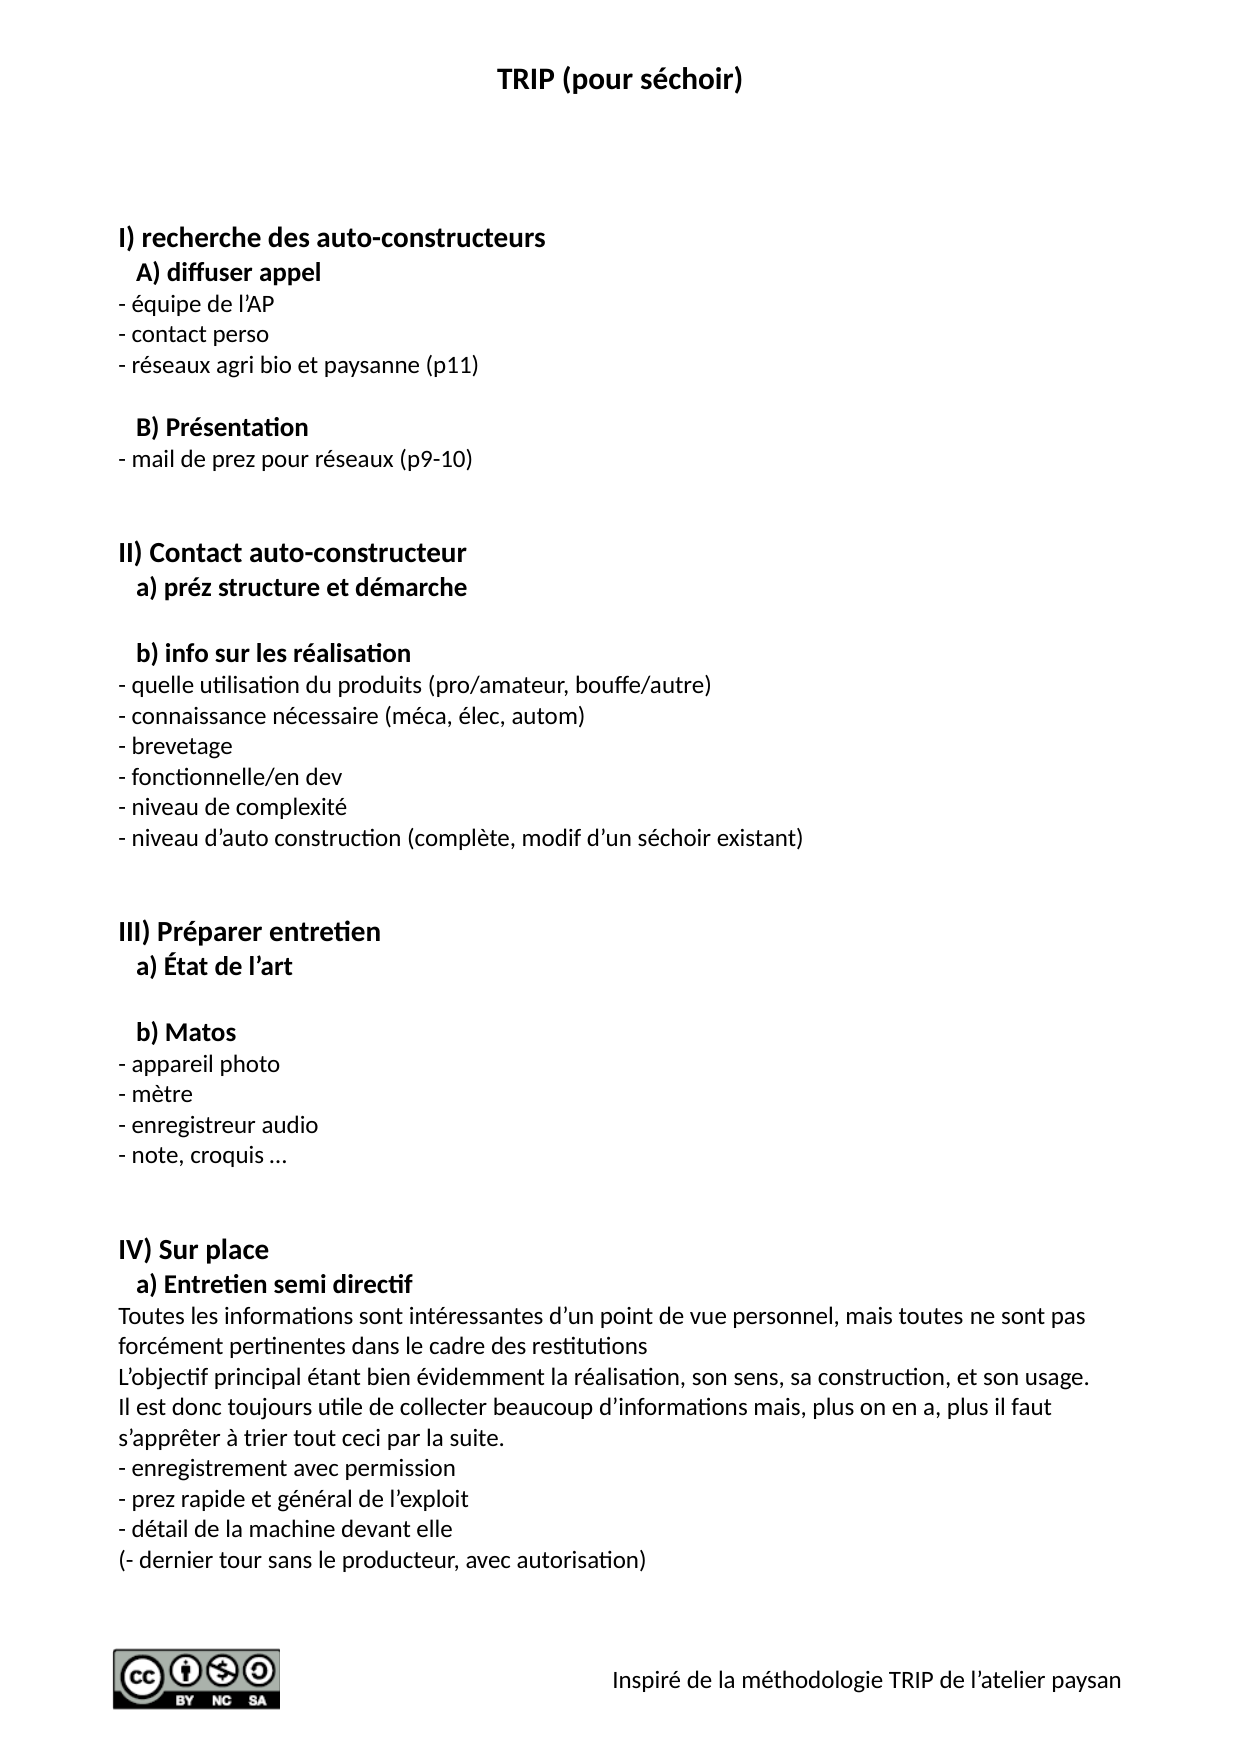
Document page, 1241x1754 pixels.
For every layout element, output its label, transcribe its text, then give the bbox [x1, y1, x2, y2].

text - niveau d’auto construction (complète, modif d’un séchoir existant) [118, 822, 1122, 852]
text - niveau de complexité [118, 791, 1122, 822]
text A) diffuser appel [136, 255, 1122, 288]
text - connaissance nécessaire (méca, élec, autom) [118, 700, 1122, 730]
text b) info sur les réalisation [136, 636, 1122, 669]
text - note, croquis … [118, 1140, 1122, 1170]
text - appareil photo [118, 1048, 1122, 1079]
text - contact perso [118, 318, 1122, 349]
text L’objectif principal étant bien évidemment la réalisation, son sens, sa construction, et son usage. [118, 1361, 1122, 1391]
text - équipe de l’AP [118, 288, 1122, 318]
text - enregistrement avec permission [118, 1452, 1122, 1483]
text - enregistreur audio [118, 1109, 1122, 1140]
text IV) Sur place [118, 1231, 1122, 1267]
text - mail de prez pour réseaux (p9-10) [118, 443, 1122, 473]
text a) Entretien semi directif [136, 1267, 1122, 1300]
text Toutes les informations sont intéressantes d’un point de vue personnel, mais toutes ne sont pas forcément pertinentes dans le cadre des restitutions [118, 1300, 1122, 1361]
text TRIP (pour séchoir) [118, 59, 1122, 97]
text a) État de l’art [136, 949, 1122, 982]
text - mètre [118, 1079, 1122, 1109]
text - brevetage [118, 730, 1122, 761]
text - quelle utilisation du produits (pro/amateur, bouffe/autre) [118, 669, 1122, 700]
text B) Présentation [136, 410, 1122, 443]
text II) Contact auto-constructeur [118, 534, 1122, 570]
text - prez rapide et général de l’exploit [118, 1483, 1122, 1513]
text (- dernier tour sans le producteur, avec autorisation) [118, 1544, 1122, 1574]
text - détail de la machine devant elle [118, 1513, 1122, 1544]
text III) Préparer entretien [118, 913, 1122, 949]
text - réseaux agri bio et paysanne (p11) [118, 349, 1122, 379]
text b) Matos [136, 1015, 1122, 1048]
text a) préz structure et démarche [136, 570, 1122, 603]
text - fonctionnelle/en dev [118, 761, 1122, 791]
text Il est donc toujours utile de collecter beaucoup d’informations mais, plus on en a, plus il faut s’apprêter à trier tout ceci par la suite. [118, 1391, 1122, 1452]
picture [112, 1648, 280, 1712]
text I) recherche des auto-constructeurs [118, 219, 1122, 255]
